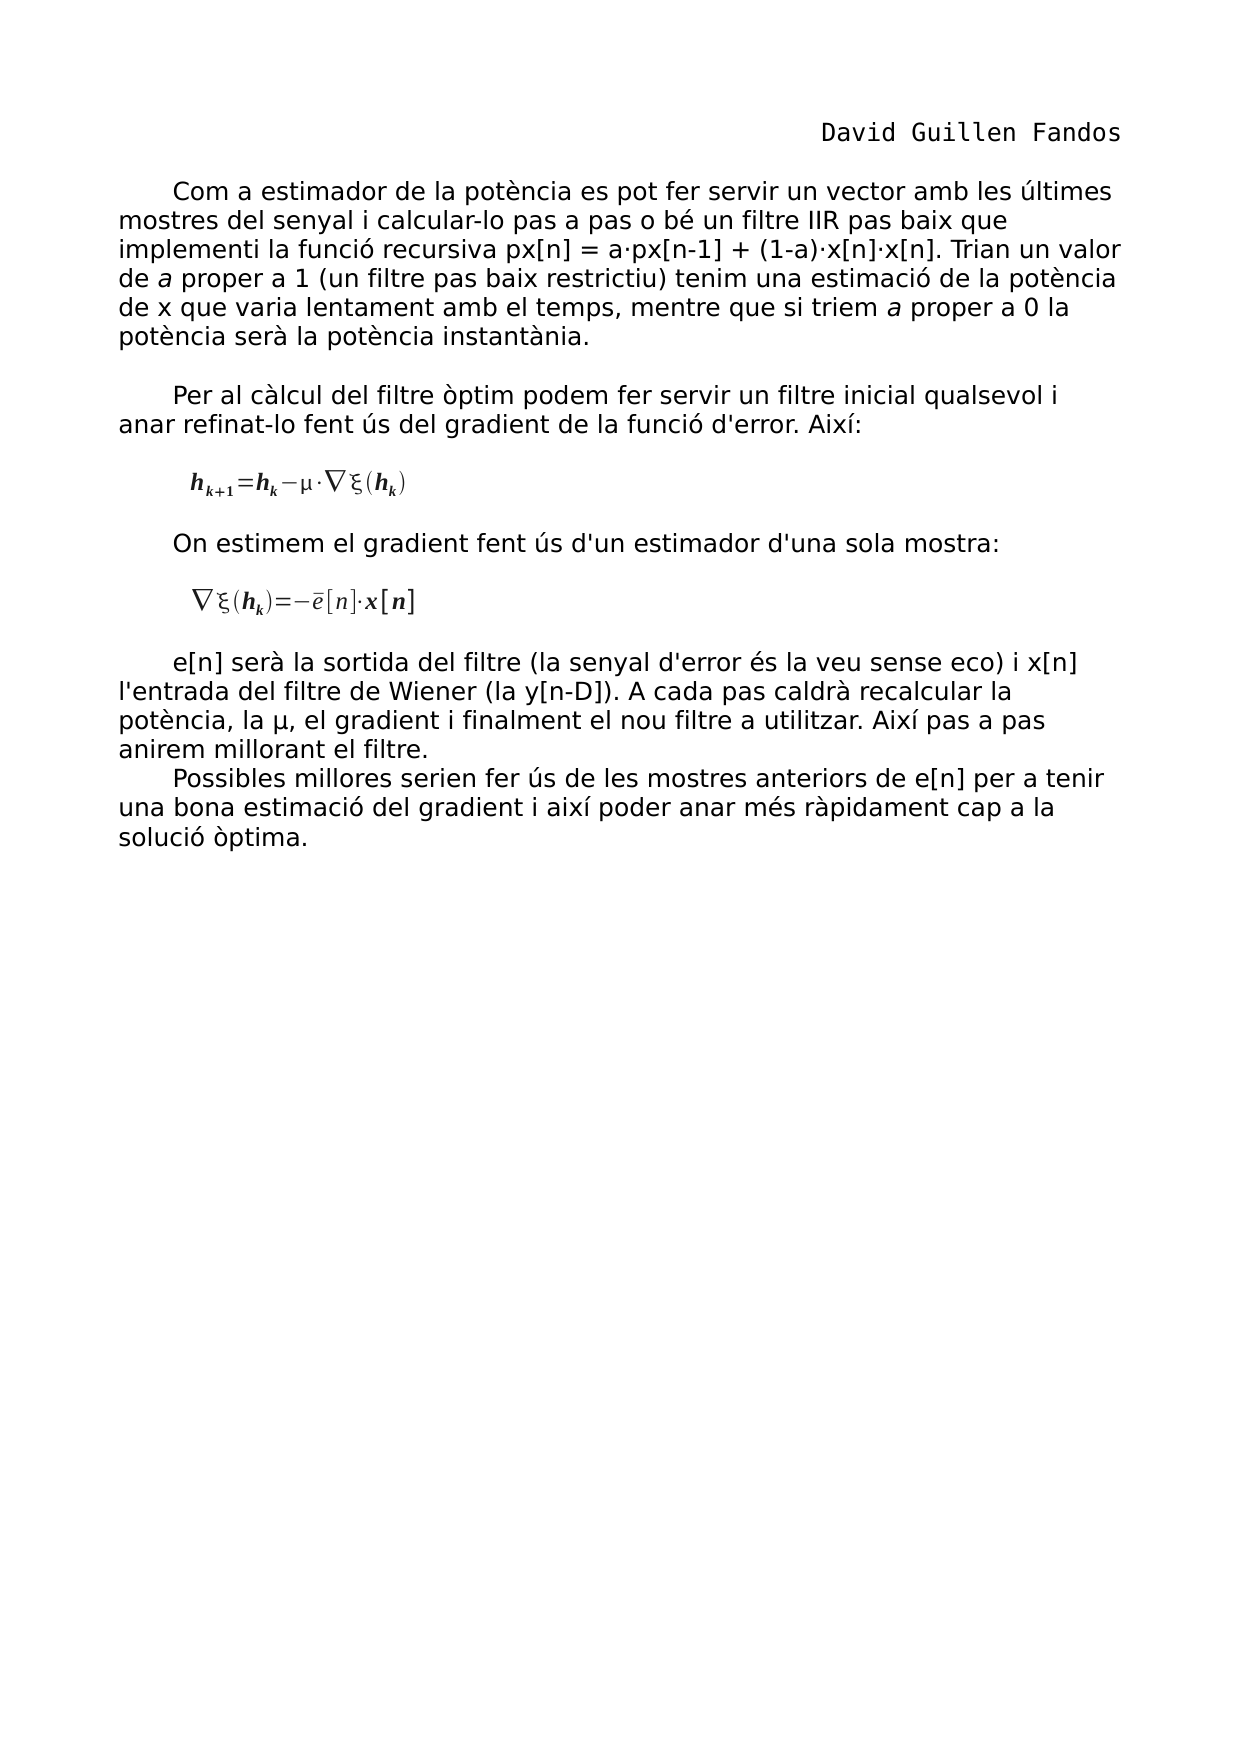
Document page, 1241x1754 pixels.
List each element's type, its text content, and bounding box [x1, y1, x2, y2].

text Com a estimador de la potència es pot fer servir un vector amb les últimes mostres del senyal i calcular-lo pas a pas o bé un filtre IIR pas baix que implementi la funció recursiva px[n] = a·px[n-1] + (1-a)·x[n]·x[n]. Trian un valor de a proper a 1 (un filtre pas baix restrictiu) tenim una estimació de la potència de x que varia lentament amb el temps, mentre que si triem a proper a 0 la potència serà la potència instantània. [118, 177, 1122, 352]
text Per al càlcul del filtre òptim podem fer servir un filtre inicial qualsevol i anar refinat-lo fent ús del gradient de la funció d'error. Així: [118, 381, 1122, 439]
text Possibles millores serien fer ús de les mostres anteriors de e[n] per a tenir una bona estimació del gradient i així poder anar més ràpidament cap a la solució òptima. [118, 764, 1122, 852]
text e[n] serà la sortida del filtre (la senyal d'error és la veu sense eco) i x[n] l'entrada del filtre de Wiener (la y[n-D]). A cada pas caldrà recalcular la potència, la μ, el gradient i finalment el nou filtre a utilitzar. Així pas a pas anirem millorant el filtre. [118, 648, 1122, 764]
text On estimem el gradient fent ús d'un estimador d'una sola mostra: [118, 529, 1122, 558]
